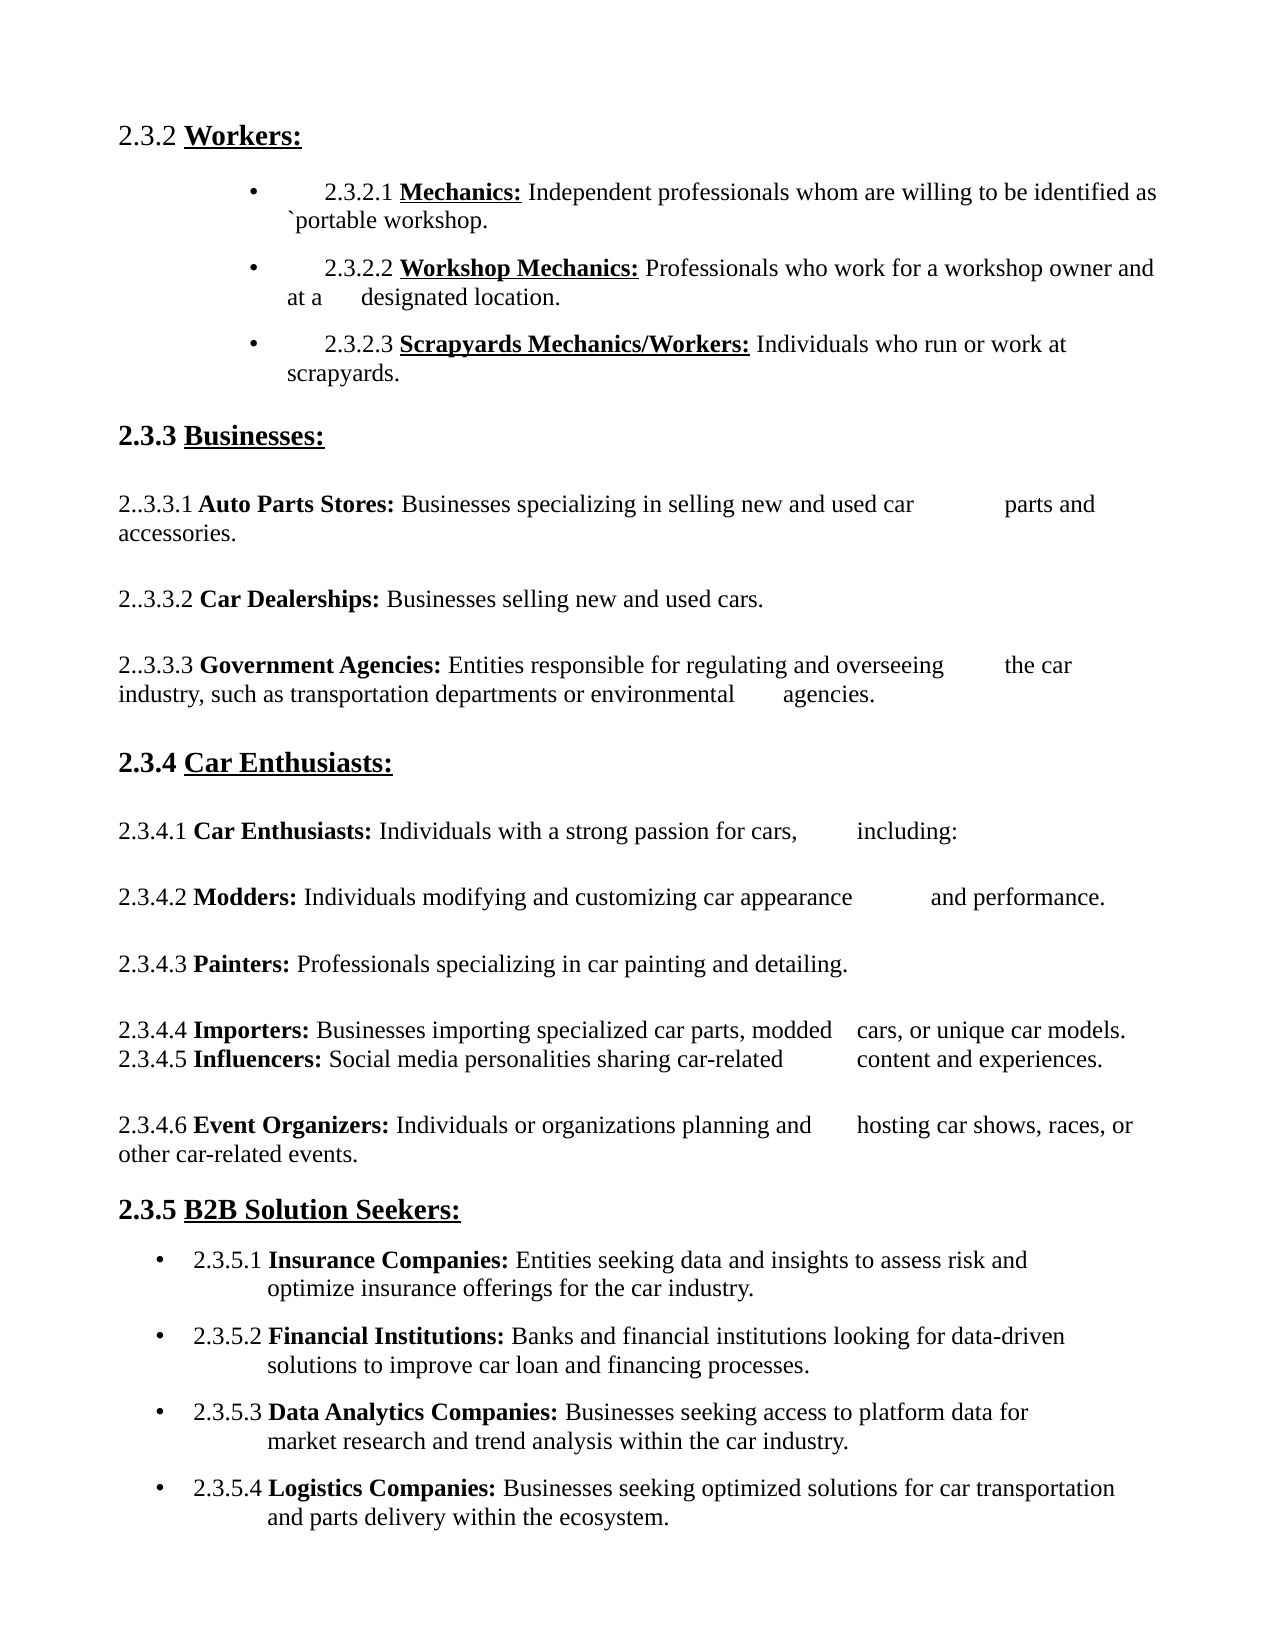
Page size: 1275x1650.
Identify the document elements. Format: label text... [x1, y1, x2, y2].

subtitle 2.3.2.3 Scrapyards Mechanics/Workers: Individuals who run or work at scrapyards. [249, 329, 1157, 387]
subtitle 2.3.3 Businesses: [118, 418, 1157, 451]
subtitle 2.3.4.1 Car Enthusiasts: Individuals with a strong passion for cars, including: [118, 816, 1157, 845]
subtitle 2.3.5.2 Financial Institutions: Banks and financial institutions looking for data-driven solutions to improve car loan and financing processes. [156, 1321, 1157, 1378]
subtitle 2.3.4.6 Event Organizers: Individuals or organizations planning and hosting car shows, races, or other car-related events. [118, 1110, 1157, 1167]
subtitle 2.3.5 B2B Solution Seekers: [118, 1192, 1157, 1226]
subtitle 2..3.3.3 Government Agencies: Entities responsible for regulating and overseeing the car industry, such as transportation departments or environmental agencies. [118, 650, 1157, 708]
subtitle 2.3.5.3 Data Analytics Companies: Businesses seeking access to platform data for market research and trend analysis within the car industry. [156, 1397, 1157, 1455]
subtitle 2.3.4 Car Enthusiasts: [118, 745, 1157, 779]
subtitle 2.3.5.4 Logistics Companies: Businesses seeking optimized solutions for car transportation and parts delivery within the ecosystem. [156, 1473, 1157, 1531]
subtitle 2.3.4.3 Painters: Professionals specializing in car painting and detailing. [118, 949, 1157, 977]
subtitle 2.3.5.1 Insurance Companies: Entities seeking data and insights to assess risk and optimize insurance offerings for the car industry. [156, 1245, 1157, 1302]
subtitle 2..3.3.1 Auto Parts Stores: Businesses specializing in selling new and used car parts and accessories. [118, 489, 1157, 546]
subtitle 2.3.2.2 Workshop Mechanics: Professionals who work for a workshop owner and at a designated location. [249, 253, 1157, 310]
subtitle 2.3.4.4 Importers: Businesses importing specialized car parts, modded cars, or unique car models. 2.3.4.5 Influencers: Social media personalities sharing car-related content and experiences. [118, 1015, 1157, 1072]
subtitle 2.3.2 Workers: [118, 118, 1157, 152]
subtitle 2..3.3.2 Car Dealerships: Businesses selling new and used cars. [118, 584, 1157, 613]
subtitle 2.3.2.1 Mechanics: Independent professionals whom are willing to be identified as `portable workshop. [249, 177, 1157, 234]
subtitle 2.3.4.2 Modders: Individuals modifying and customizing car appearance and performance. [118, 882, 1157, 911]
